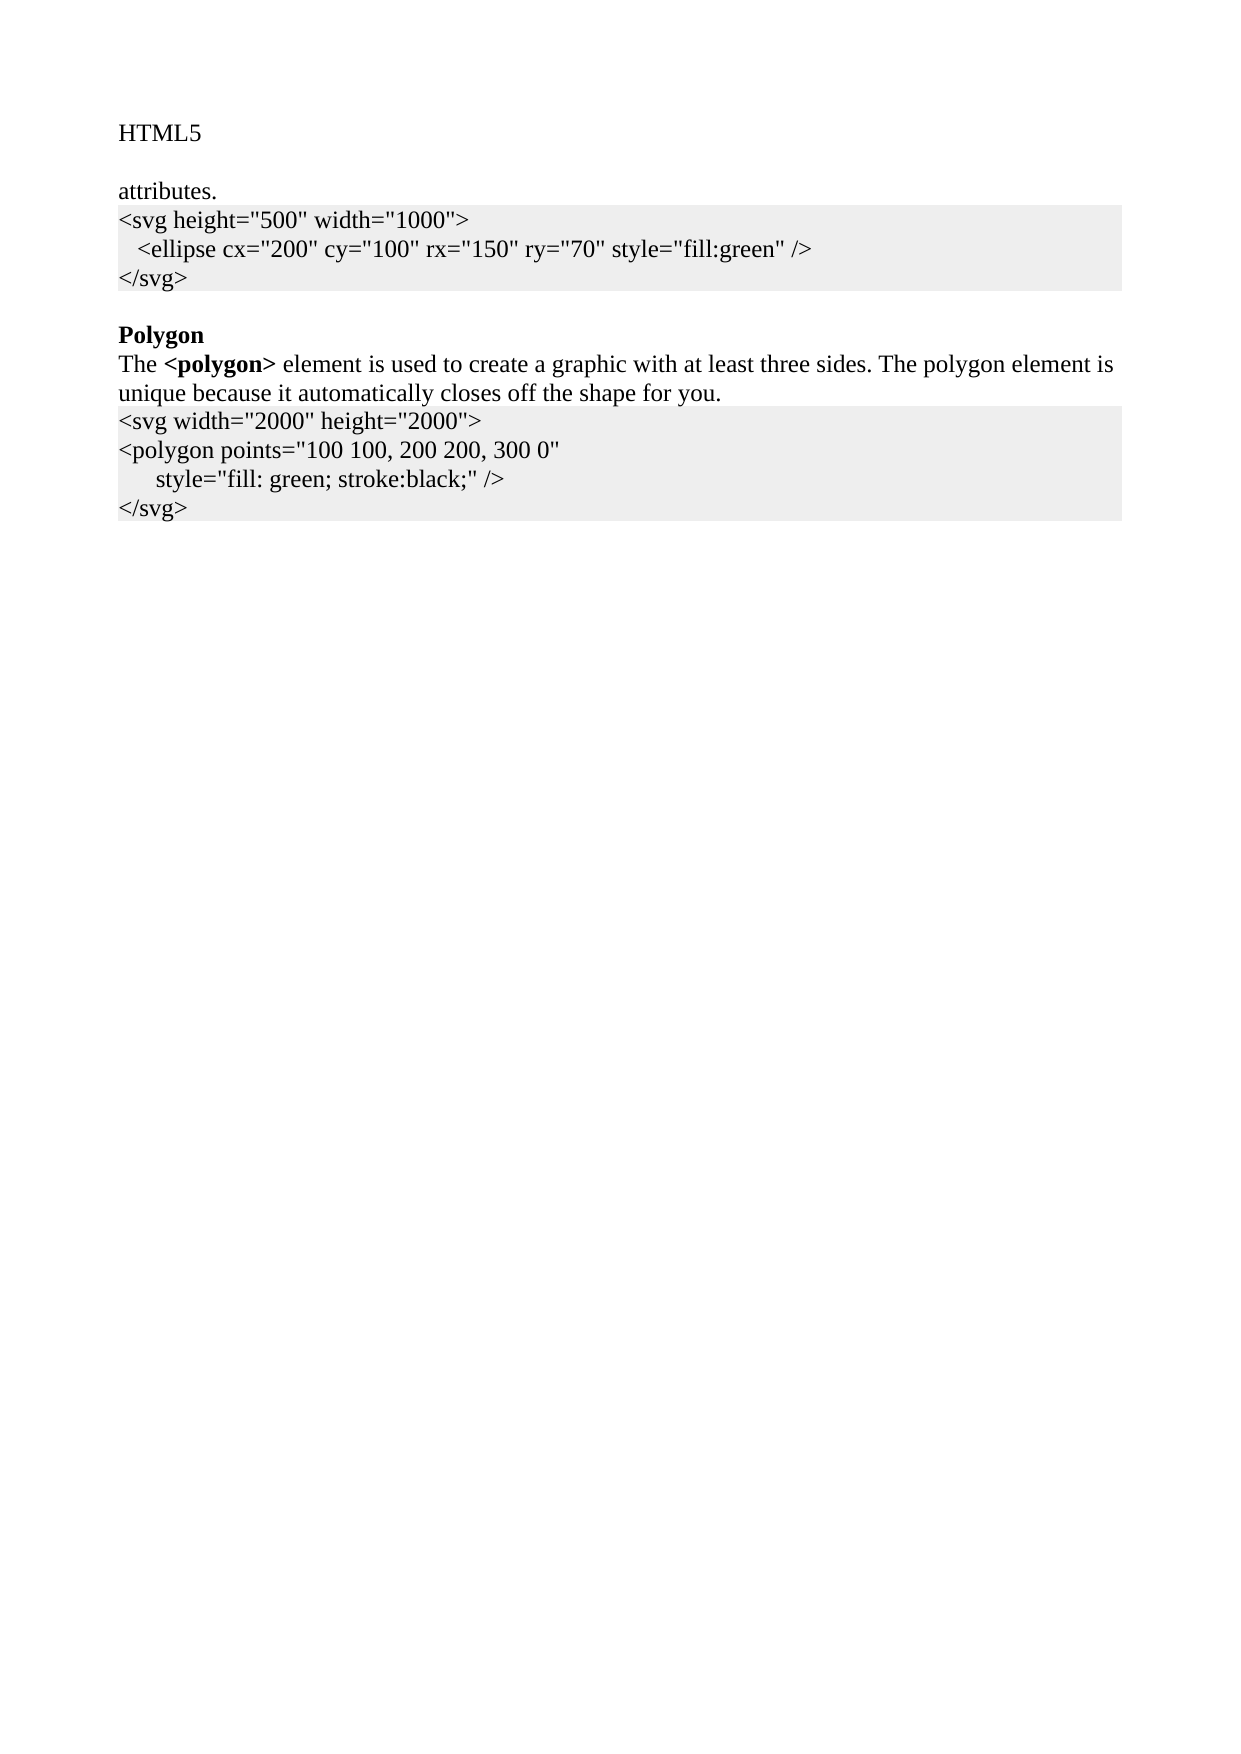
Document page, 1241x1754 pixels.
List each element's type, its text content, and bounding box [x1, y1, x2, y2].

text <svg height="500" width="1000"> [118, 205, 1122, 234]
text Polygon [118, 320, 1122, 349]
text <ellipse cx="200" cy="100" rx="150" ry="70" style="fill:green" /> [118, 234, 1122, 263]
text style="fill: green; stroke:black;" /> [118, 464, 1122, 493]
text </svg> [118, 263, 1122, 291]
text The <polygon> element is used to create a graphic with at least three sides. The polygon element is unique because it automatically closes off the shape for you. [118, 349, 1122, 406]
text attributes. [118, 176, 1122, 205]
text <svg width="2000" height="2000"> [118, 406, 1122, 435]
text <polygon points="100 100, 200 200, 300 0" [118, 435, 1122, 464]
text </svg> [118, 493, 1122, 521]
